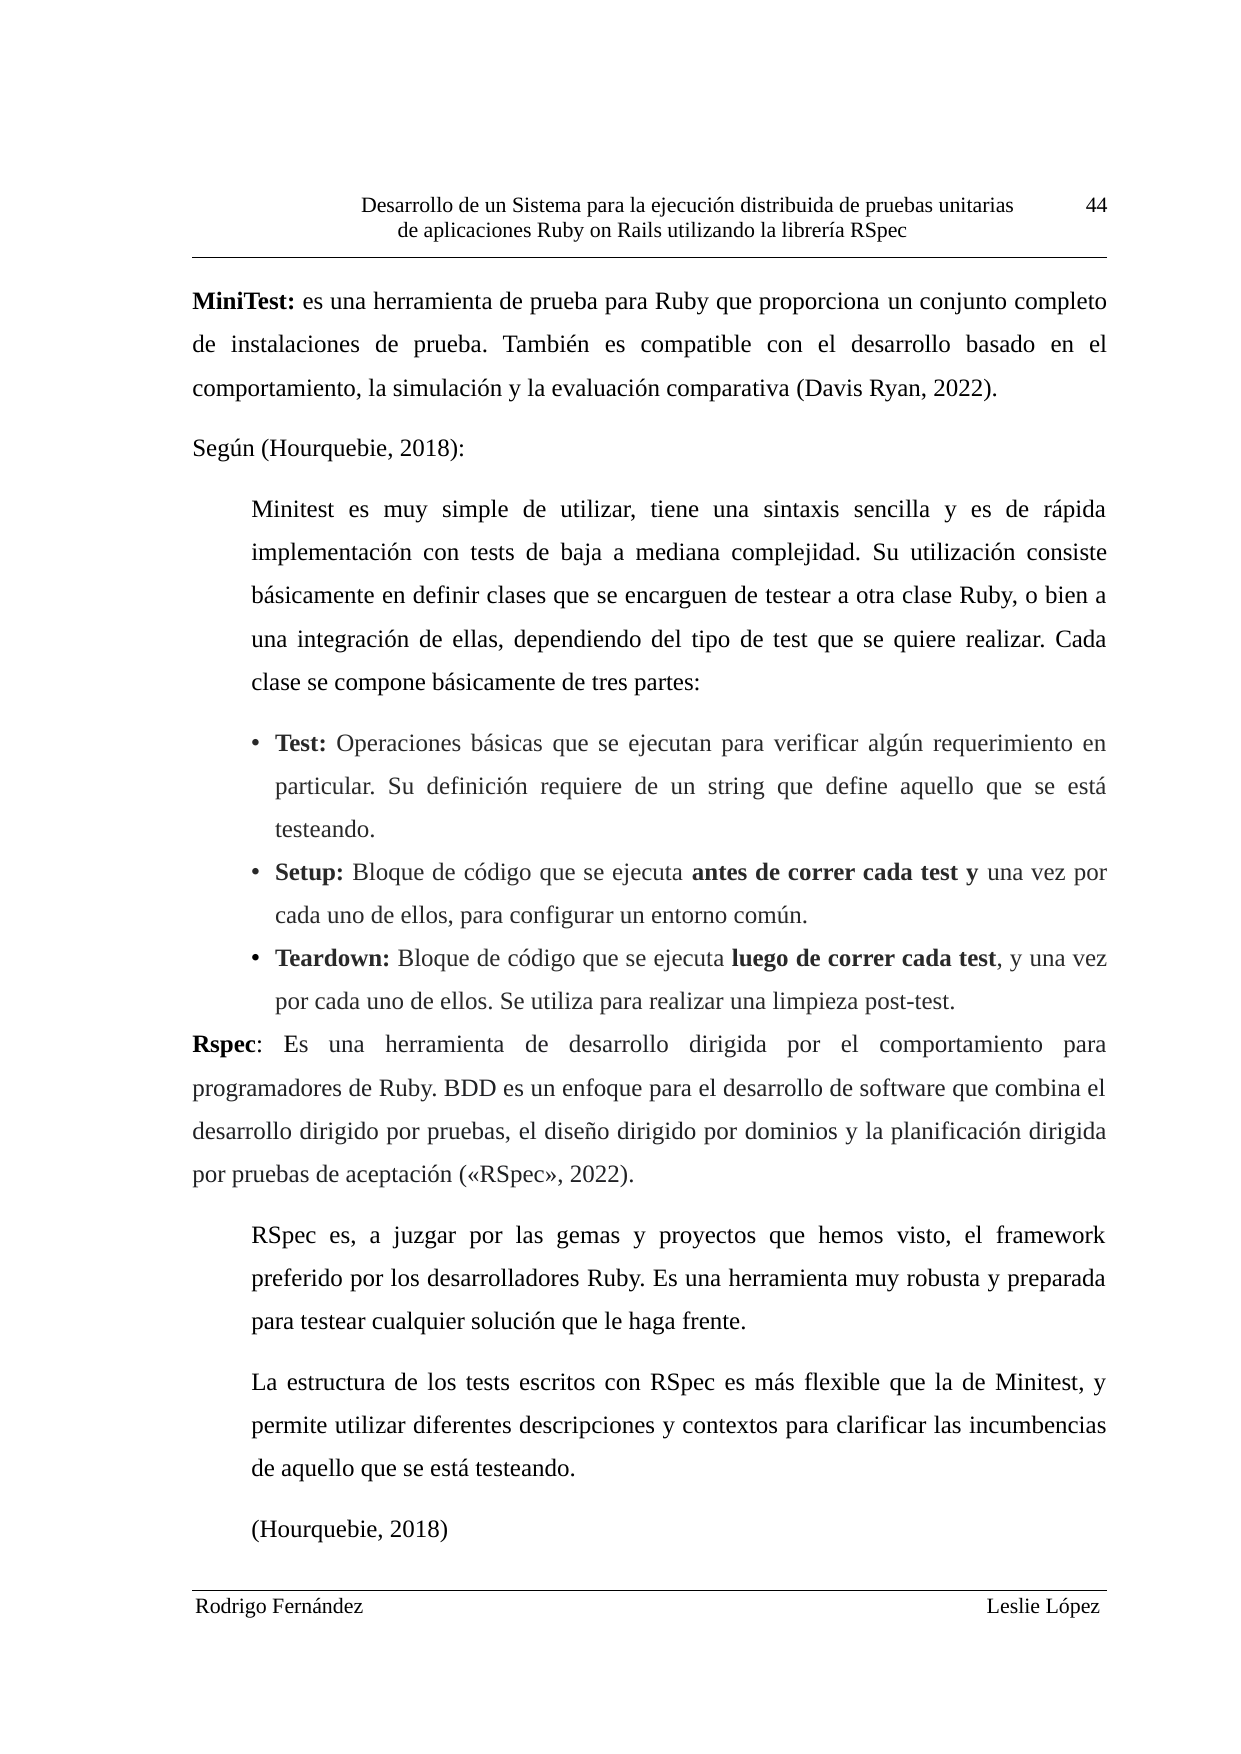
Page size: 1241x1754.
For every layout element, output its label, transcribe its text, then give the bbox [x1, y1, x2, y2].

text MiniTest: es una herramienta de prueba para Ruby que proporciona un conjunto completo de instalaciones de prueba. También es compatible con el desarrollo basado en el comportamiento, la simulación y la evaluación comparativa (Davis Ryan, 2022)⁠. [192, 286, 1107, 401]
text Rspec: Es una herramienta de desarrollo dirigida por el comportamiento para programadores de Ruby. BDD es un enfoque para el desarrollo de software que combina el desarrollo dirigido por pruebas, el diseño dirigido por dominios y la planificación dirigida por pruebas de aceptación («RSpec», 2022)⁠. [192, 1029, 1107, 1188]
text Según (Hourquebie, 2018)⁠: [192, 433, 1107, 462]
text (Hourquebie, 2018)⁠ [251, 1514, 1107, 1543]
text La estructura de los tests escritos con RSpec es más flexible que la de Minitest, y permite utilizar diferentes descripciones y contextos para clarificar las incumbencias de aquello que se está testeando. [251, 1367, 1107, 1482]
list Test: Operaciones básicas que se ejecutan para verificar algún requerimiento en particular. Su definición requiere de un string que define aquello que se está testeando. [251, 728, 1107, 843]
text Minitest es muy simple de utilizar, tiene una sintaxis sencilla y es de rápida implementación con tests de baja a mediana complejidad. Su utilización consiste básicamente en definir clases que se encarguen de testear a otra clase Ruby, o bien a una integración de ellas, dependiendo del tipo de test que se quiere realizar. Cada clase se compone básicamente de tres partes: [251, 494, 1107, 696]
list Setup: Bloque de código que se ejecuta antes de correr cada test y una vez por cada uno de ellos, para configurar un entorno común. [251, 857, 1107, 929]
list Teardown: Bloque de código que se ejecuta luego de correr cada test, y una vez por cada uno de ellos. Se utiliza para realizar una limpieza post-test. [251, 943, 1107, 1015]
text RSpec es, a juzgar por las gemas y proyectos que hemos visto, el framework preferido por los desarrolladores Ruby. Es una herramienta muy robusta y preparada para testear cualquier solución que le haga frente. [251, 1220, 1107, 1335]
